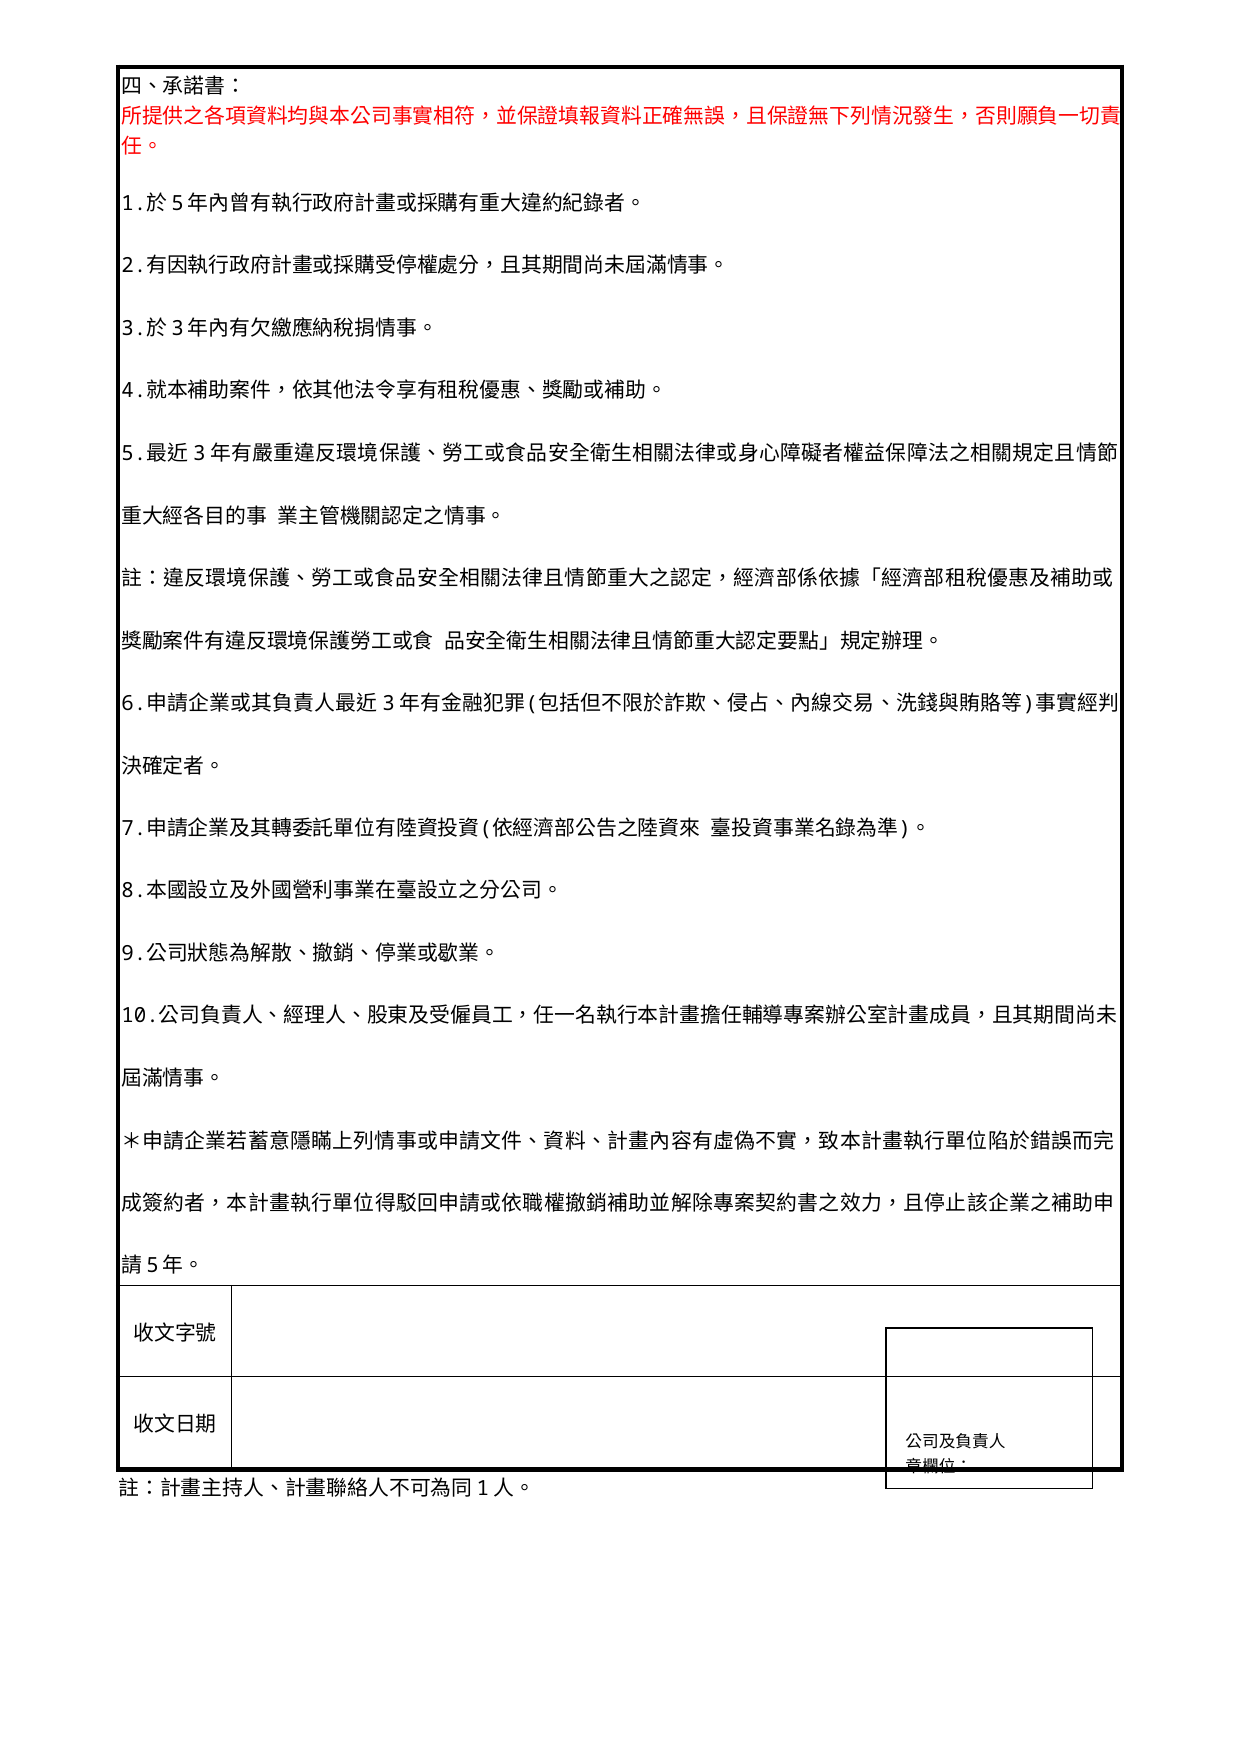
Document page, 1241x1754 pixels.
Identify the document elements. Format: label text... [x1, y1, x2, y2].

table_cell 收文日期 [120, 1377, 231, 1467]
table_cell [1093, 1377, 1120, 1467]
table_cell [232, 1377, 885, 1467]
table_cell 四、承諾書： 所提供之各項資料均與本公司事實相符，並保證填報資料正確無誤，且保證無下列情況發生，否則願負一切責任。 1.於5年內曾有執行政府計畫或採購有重大違約紀錄者。 2.有因執行政府計畫或採購受停權處分，且其期間尚未屆滿情事。 3.於3年內有欠繳應納稅捐情事。 4.就本補助案件，依其他法令享有租稅優惠、獎勵或補助。 5.最近3年有嚴重違反環境保護、勞工或食品安全衛生相關法律或身心障礙者權益保障法之相關規定且情節重大經各目的事 業主管機關認定之情事。 註：違反環境保護、勞工或食品安全相關法律且情節重大之認定，經濟部係依據「經濟部租稅優惠及補助或獎勵案件有違反環境保護勞工或食 品安全衛生相關法律且情節重大認定要點」規定辦理。 6.申請企業或其負責人最近3年有金融犯罪(包括但不限於詐欺、侵占、內線交易、洗錢與賄賂等)事實經判決確定者。 7.申請企業及其轉委託單位有陸資投資(依經濟部公告之陸資來 臺投資事業名錄為準)。 8.本國設立及外國營利事業在臺設立之分公司。 9.公司狀態為解散、撤銷、停業或歇業。 10.公司負責人、經理人、股東及受僱員工，任一名執行本計畫擔任輔導專案辦公室計畫成員，且其期間尚未屆滿情事。 ＊申請企業若蓄意隱瞞上列情事或申請文件、資料、計畫內容有虛偽不實，致本計畫執行單位陷於錯誤而完成簽約者，本計畫執行單位得駁回申請或依職權撤銷補助並解除專案契約書之效力，且停止該企業之補助申請5年。 [120, 69, 1120, 1285]
text 註：計畫主持人、計畫聯絡人不可為同1人。 [118, 1472, 1122, 1502]
table_cell 收文字號 [120, 1286, 231, 1376]
table_cell [232, 1286, 1120, 1376]
